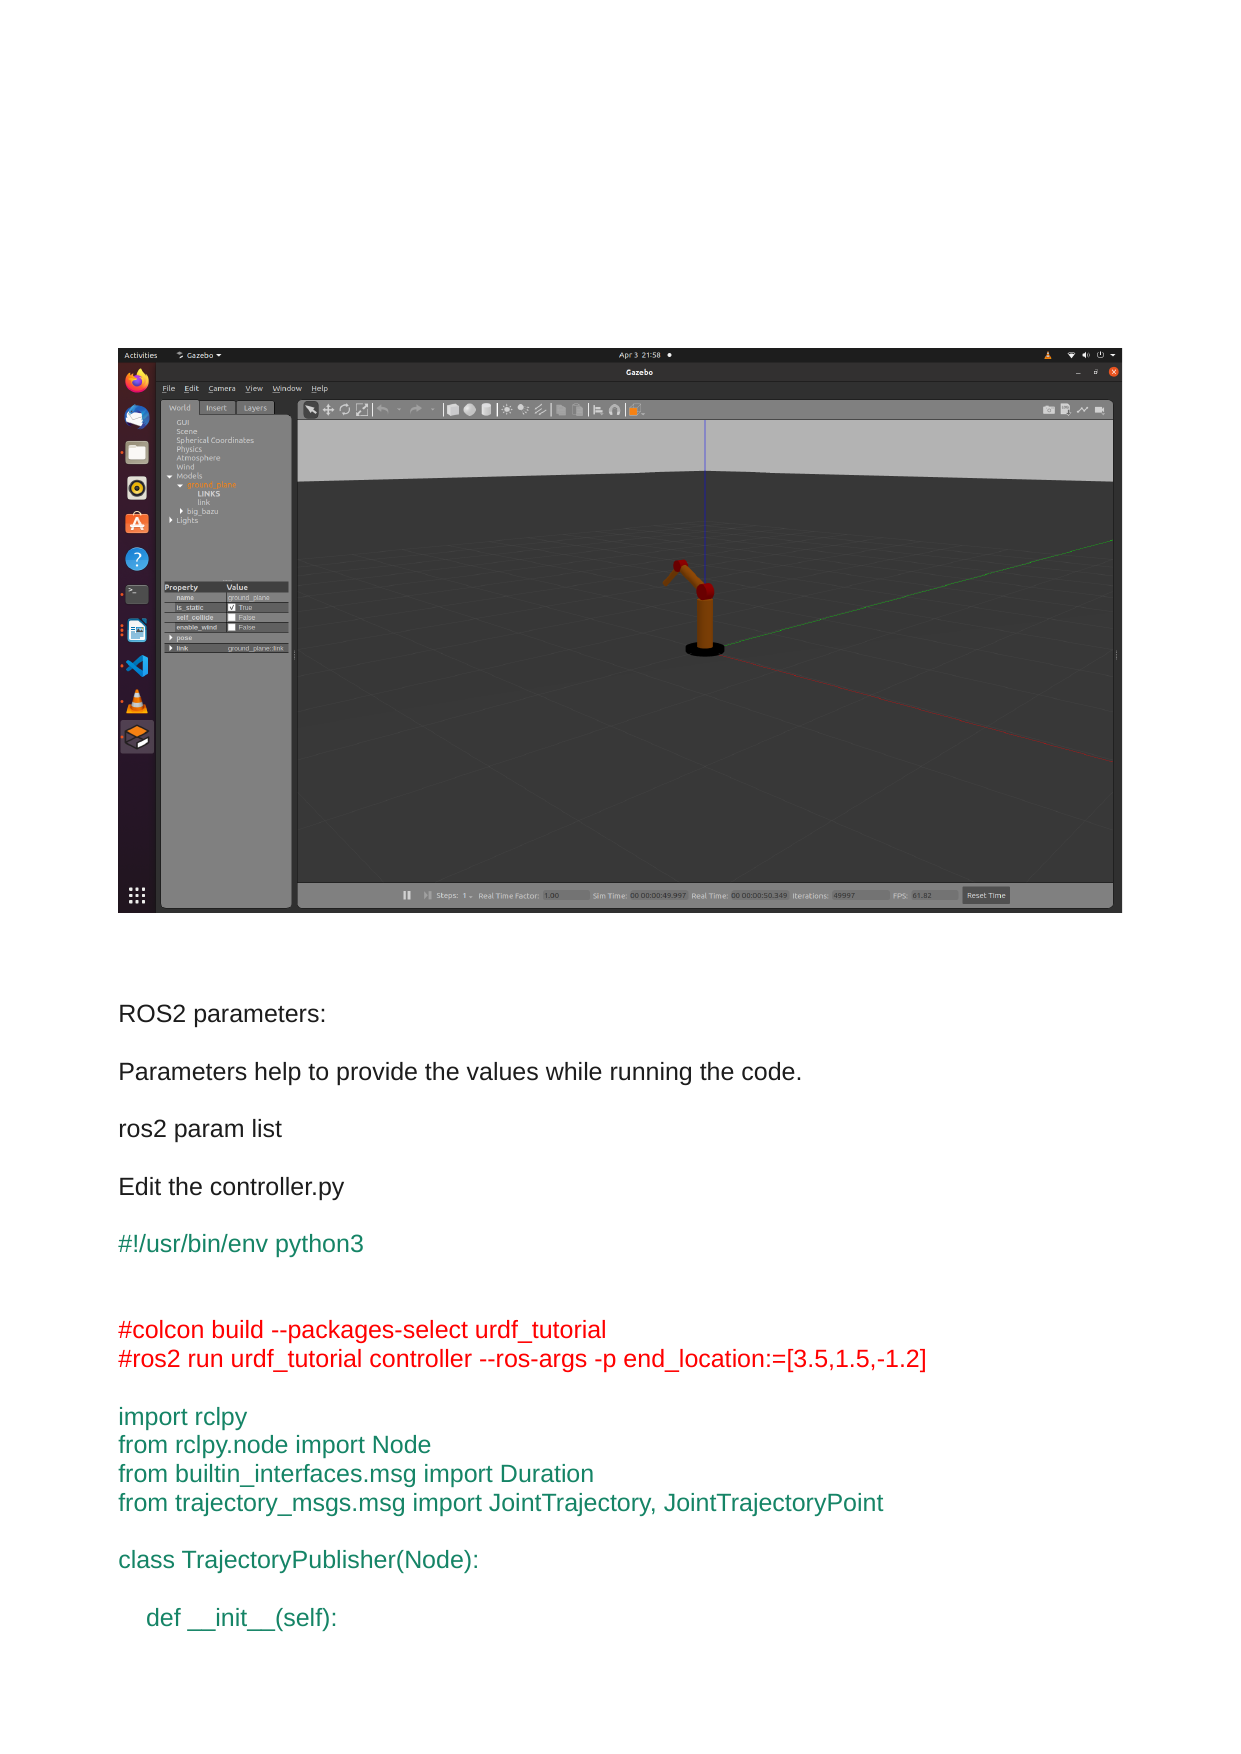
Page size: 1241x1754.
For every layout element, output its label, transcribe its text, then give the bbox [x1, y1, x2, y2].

text from rclpy.node import Node [118, 1430, 1122, 1459]
text ROS2 parameters: [118, 999, 1122, 1028]
text from trajectory_msgs.msg import JointTrajectory, JointTrajectoryPoint [118, 1488, 1122, 1517]
text #colcon build --packages-select urdf_tutorial [118, 1315, 1122, 1344]
text Edit the controller.py [118, 1172, 1122, 1200]
text def __init__(self): [118, 1603, 1122, 1632]
text Parameters help to provide the values while running the code. [118, 1057, 1122, 1085]
text #ros2 run urdf_tutorial controller --ros-args -p end_location:=[3.5,1.5,-1.2] [118, 1344, 1122, 1373]
text ros2 param list [118, 1114, 1122, 1143]
text #!/usr/bin/env python3 [118, 1229, 1122, 1258]
text class TrajectoryPublisher(Node): [118, 1545, 1122, 1574]
text import rclpy [118, 1402, 1122, 1430]
picture [118, 348, 1123, 913]
text from builtin_interfaces.msg import Duration [118, 1459, 1122, 1488]
